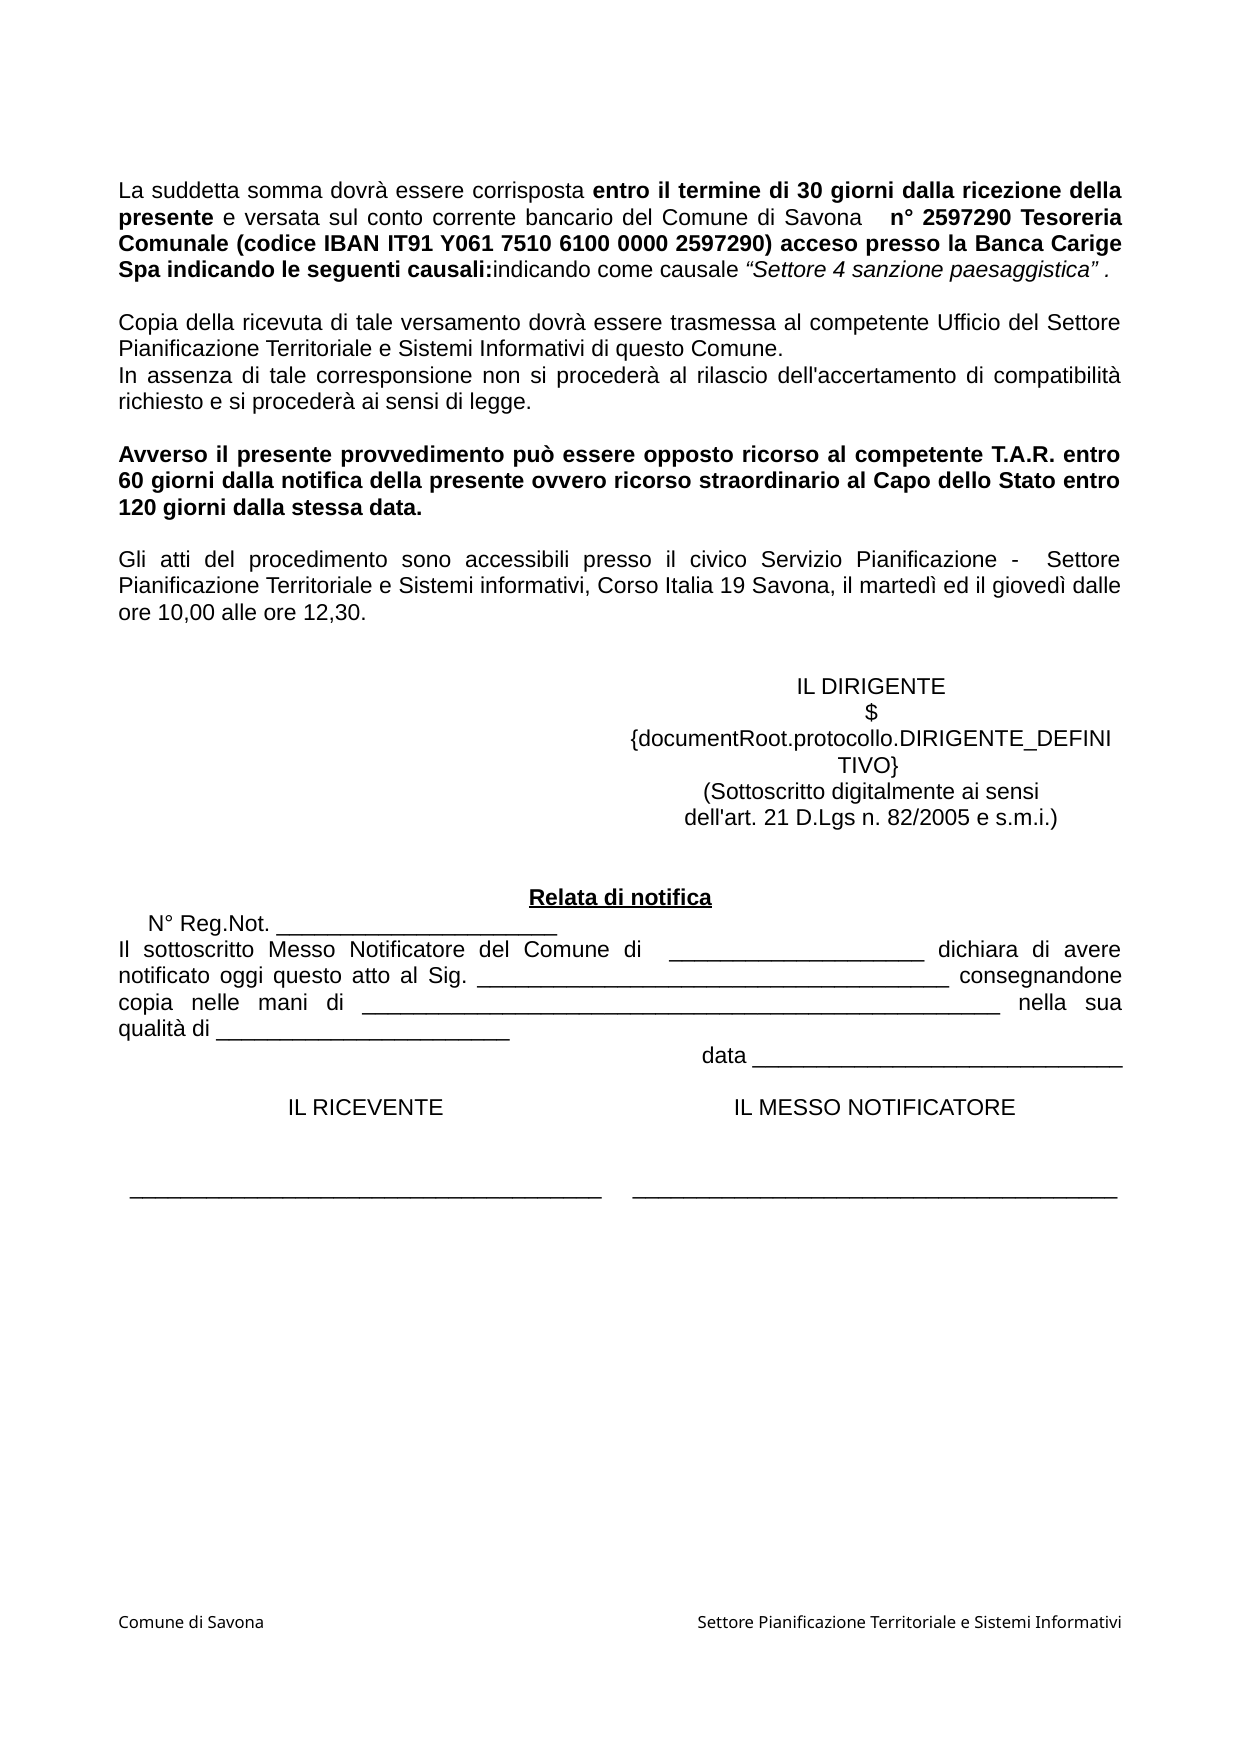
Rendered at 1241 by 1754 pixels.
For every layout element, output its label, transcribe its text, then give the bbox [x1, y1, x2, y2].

table_header IL MESSO NOTIFICATORE ______________________________________ [620, 1094, 1129, 1226]
text La suddetta somma dovrà essere corrisposta entro il termine di 30 giorni dalla ricezione della presente e versata sul conto corrente bancario del Comune di Savona n° 2597290 Tesoreria Comunale (codice IBAN IT91 Y061 7510 6100 0000 2597290) acceso presso la Banca Carige Spa indicando le seguenti causali:indicando come causale “Settore 4 sanzione paesaggistica” . [118, 177, 1122, 283]
table_header [118, 662, 620, 699]
text In assenza di tale corresponsione non si procederà al rilascio dell'accertamento di compatibilità richiesto e si procederà ai sensi di legge. [118, 362, 1122, 414]
text Copia della ricevuta di tale versamento dovrà essere trasmessa al competente Ufficio del Settore Pianificazione Territoriale e Sistemi Informativi di questo Comune. [118, 309, 1122, 362]
text data _____________________________ [118, 1042, 1122, 1068]
list N° Reg.Not. ______________________ [118, 910, 1122, 936]
text Gli atti del procedimento sono accessibili presso il civico Servizio Pianificazione - Settore Pianificazione Territoriale e Sistemi informativi, Corso Italia 19 Savona, il martedì ed il giovedì dalle ore 10,00 alle ore 12,30. [118, 546, 1122, 625]
text Relata di notifica [118, 883, 1122, 910]
table_cell [118, 699, 620, 857]
table_header IL DIRIGENTE [620, 662, 1122, 699]
table_cell ${documentRoot.protocollo.DIRIGENTE_DEFINITIVO} (Sottoscritto digitalmente ai sensi dell'art. 21 D.Lgs n. 82/2005 e s.m.i.) [620, 699, 1122, 857]
text Il sottoscritto Messo Notificatore del Comune di ____________________ dichiara di avere notificato oggi questo atto al Sig. _____________________________________ consegnandone copia nelle mani di __________________________________________________ nella sua qualità di _______________________ [118, 936, 1122, 1042]
text Avverso il presente provvedimento può essere opposto ricorso al competente T.A.R. entro 60 giorni dalla notifica della presente ovvero ricorso straordinario al Capo dello Stato entro 120 giorni dalla stessa data. [118, 441, 1122, 520]
table_header IL RICEVENTE _____________________________________ [111, 1094, 620, 1226]
